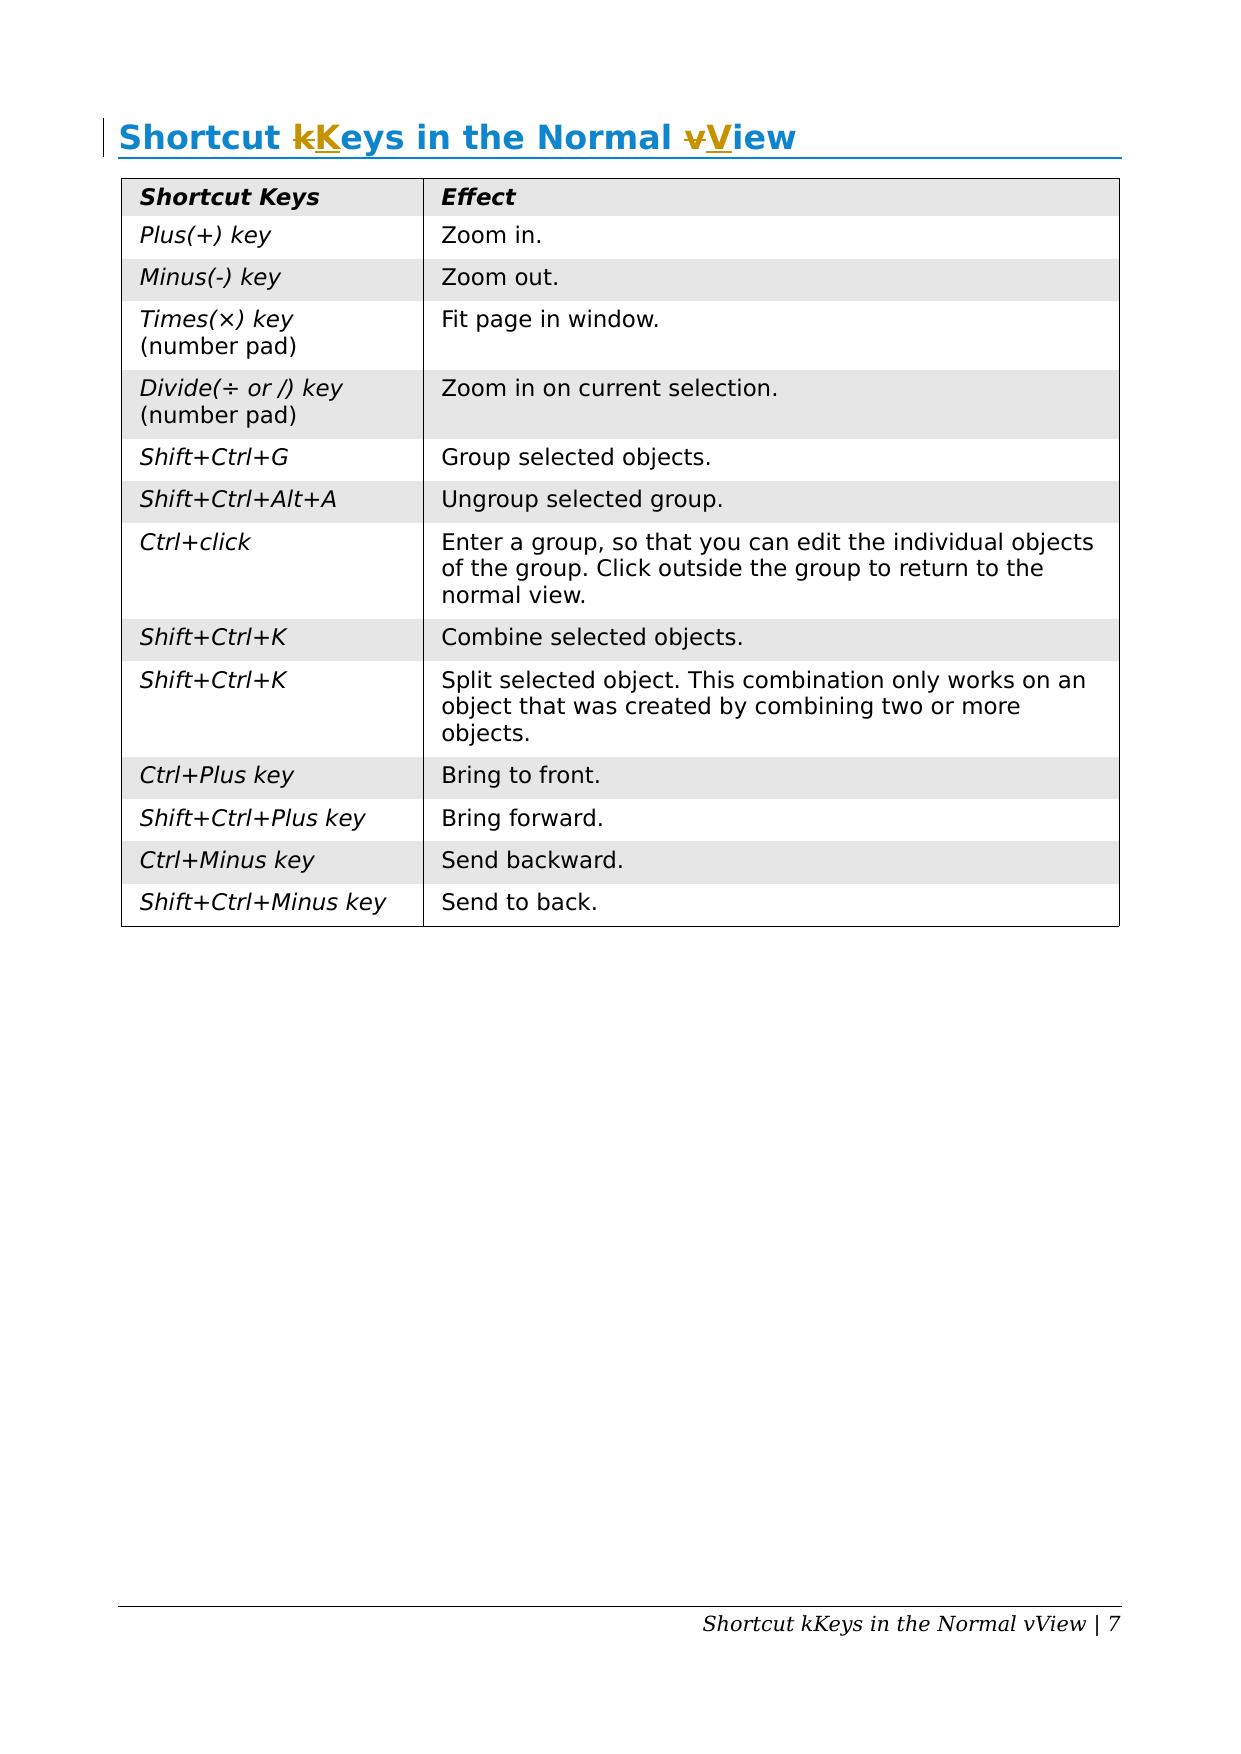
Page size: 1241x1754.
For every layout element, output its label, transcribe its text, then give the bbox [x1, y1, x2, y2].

table_cell Shift+Ctrl+G [122, 439, 423, 481]
table_cell Zoom in on current selection. [424, 370, 1119, 439]
table_cell Divide(÷ or /) key (number pad) [122, 370, 423, 439]
table_cell Send to back. [424, 884, 1119, 926]
table_cell Ungroup selected group. [424, 481, 1119, 523]
table_cell Group selected objects. [424, 439, 1119, 481]
table_cell Shift+Ctrl+K [122, 619, 423, 661]
table_cell Minus(-) key [122, 259, 423, 301]
table_header Effect [424, 179, 1119, 216]
table_cell Shift+Ctrl+Plus key [122, 799, 423, 841]
table_cell Bring forward. [424, 799, 1119, 841]
table_cell Ctrl+click [122, 523, 423, 619]
table_cell Send backward. [424, 841, 1119, 884]
table_cell Zoom in. [424, 216, 1119, 258]
table_cell Shift+Ctrl+Minus key [122, 884, 423, 926]
table_header Shortcut Keys [122, 179, 423, 216]
table_cell Bring to front. [424, 757, 1119, 799]
table_cell Split selected object. This combination only works on an object that was created by combining two or more objects. [424, 661, 1119, 757]
table_cell Zoom out. [424, 259, 1119, 301]
subtitle Shortcut Keys in the Normal View [118, 118, 1122, 157]
table_cell Combine selected objects. [424, 619, 1119, 661]
table_cell Shift+Ctrl+K [122, 661, 423, 757]
table_cell Shift+Ctrl+Alt+A [122, 481, 423, 523]
table_cell Ctrl+Minus key [122, 841, 423, 884]
table_cell Fit page in window. [424, 301, 1119, 370]
table_cell Times(×) key (number pad) [122, 301, 423, 370]
table_cell Ctrl+Plus key [122, 757, 423, 799]
table_cell Enter a group, so that you can edit the individual objects of the group. Click outside the group to return to the normal view. [424, 523, 1119, 619]
table_cell Plus(+) key [122, 216, 423, 258]
